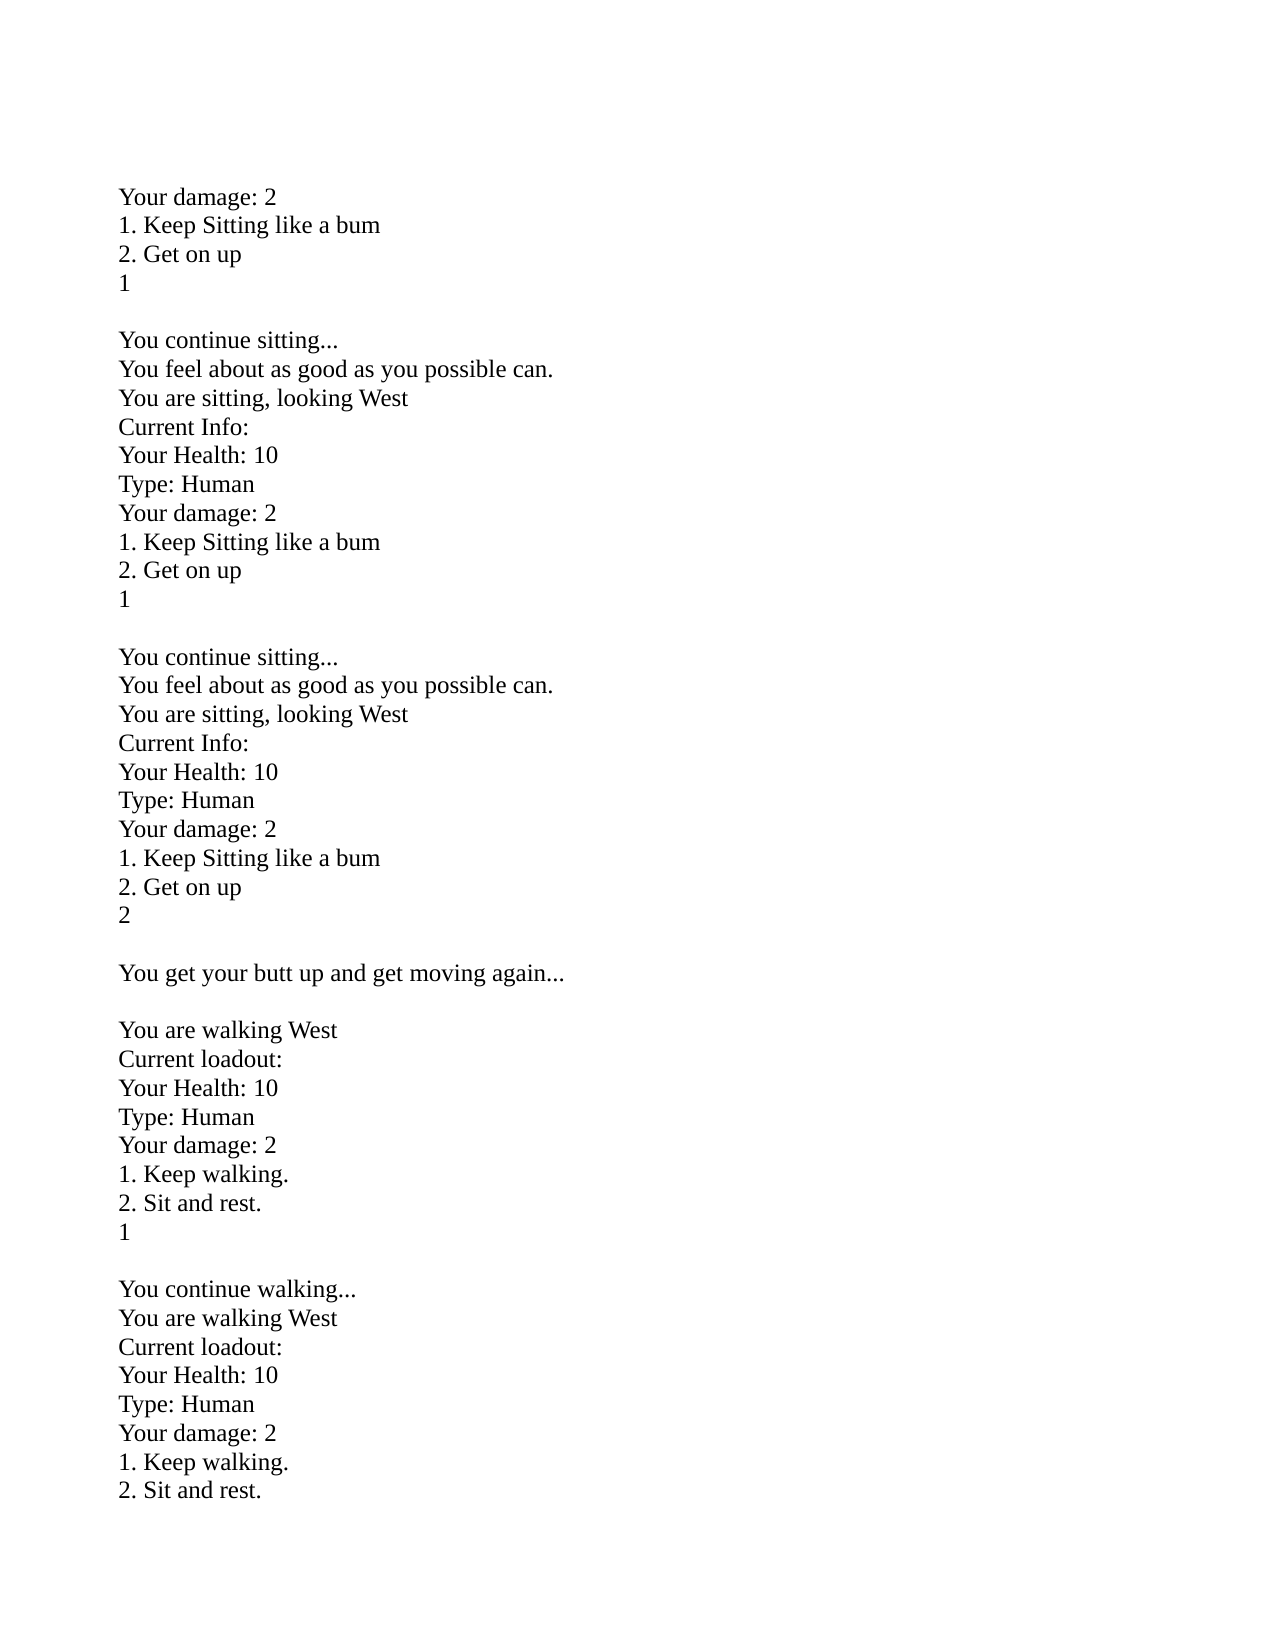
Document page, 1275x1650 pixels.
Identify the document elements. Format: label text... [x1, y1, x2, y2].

text You continue walking... [118, 1274, 1157, 1303]
text You are sitting, looking West [118, 383, 1157, 412]
text 2. Get on up [118, 239, 1157, 268]
text 1 [118, 584, 1157, 613]
text You feel about as good as you possible can. [118, 354, 1157, 383]
text Type: Human [118, 1389, 1157, 1418]
text Current loadout: [118, 1044, 1157, 1073]
text Type: Human [118, 1102, 1157, 1130]
text You continue sitting... [118, 325, 1157, 354]
text 1. Keep Sitting like a bum [118, 210, 1157, 239]
text Your Health: 10 [118, 1360, 1157, 1389]
text Your damage: 2 [118, 182, 1157, 210]
text 2. Sit and rest. [118, 1475, 1157, 1504]
text Your damage: 2 [118, 1130, 1157, 1159]
text You are sitting, looking West [118, 699, 1157, 728]
text You get your butt up and get moving again... [118, 958, 1157, 987]
text Your Health: 10 [118, 757, 1157, 785]
text You are walking West [118, 1015, 1157, 1044]
text Current Info: [118, 412, 1157, 440]
text 2 [118, 900, 1157, 929]
text Your damage: 2 [118, 1418, 1157, 1447]
text Type: Human [118, 785, 1157, 814]
text Your Health: 10 [118, 440, 1157, 469]
text You are walking West [118, 1303, 1157, 1332]
text 1 [118, 1217, 1157, 1245]
text Current Info: [118, 728, 1157, 757]
text 2. Sit and rest. [118, 1188, 1157, 1217]
text Your Health: 10 [118, 1073, 1157, 1102]
text Your damage: 2 [118, 498, 1157, 527]
text You continue sitting... [118, 642, 1157, 670]
text Your damage: 2 [118, 814, 1157, 843]
text Current loadout: [118, 1332, 1157, 1360]
text 2. Get on up [118, 872, 1157, 900]
text 1 [118, 268, 1157, 297]
text 1. Keep Sitting like a bum [118, 527, 1157, 555]
text 1. Keep walking. [118, 1159, 1157, 1188]
text 1. Keep walking. [118, 1447, 1157, 1475]
text Type: Human [118, 469, 1157, 498]
text You feel about as good as you possible can. [118, 670, 1157, 699]
text 1. Keep Sitting like a bum [118, 843, 1157, 872]
text 2. Get on up [118, 555, 1157, 584]
